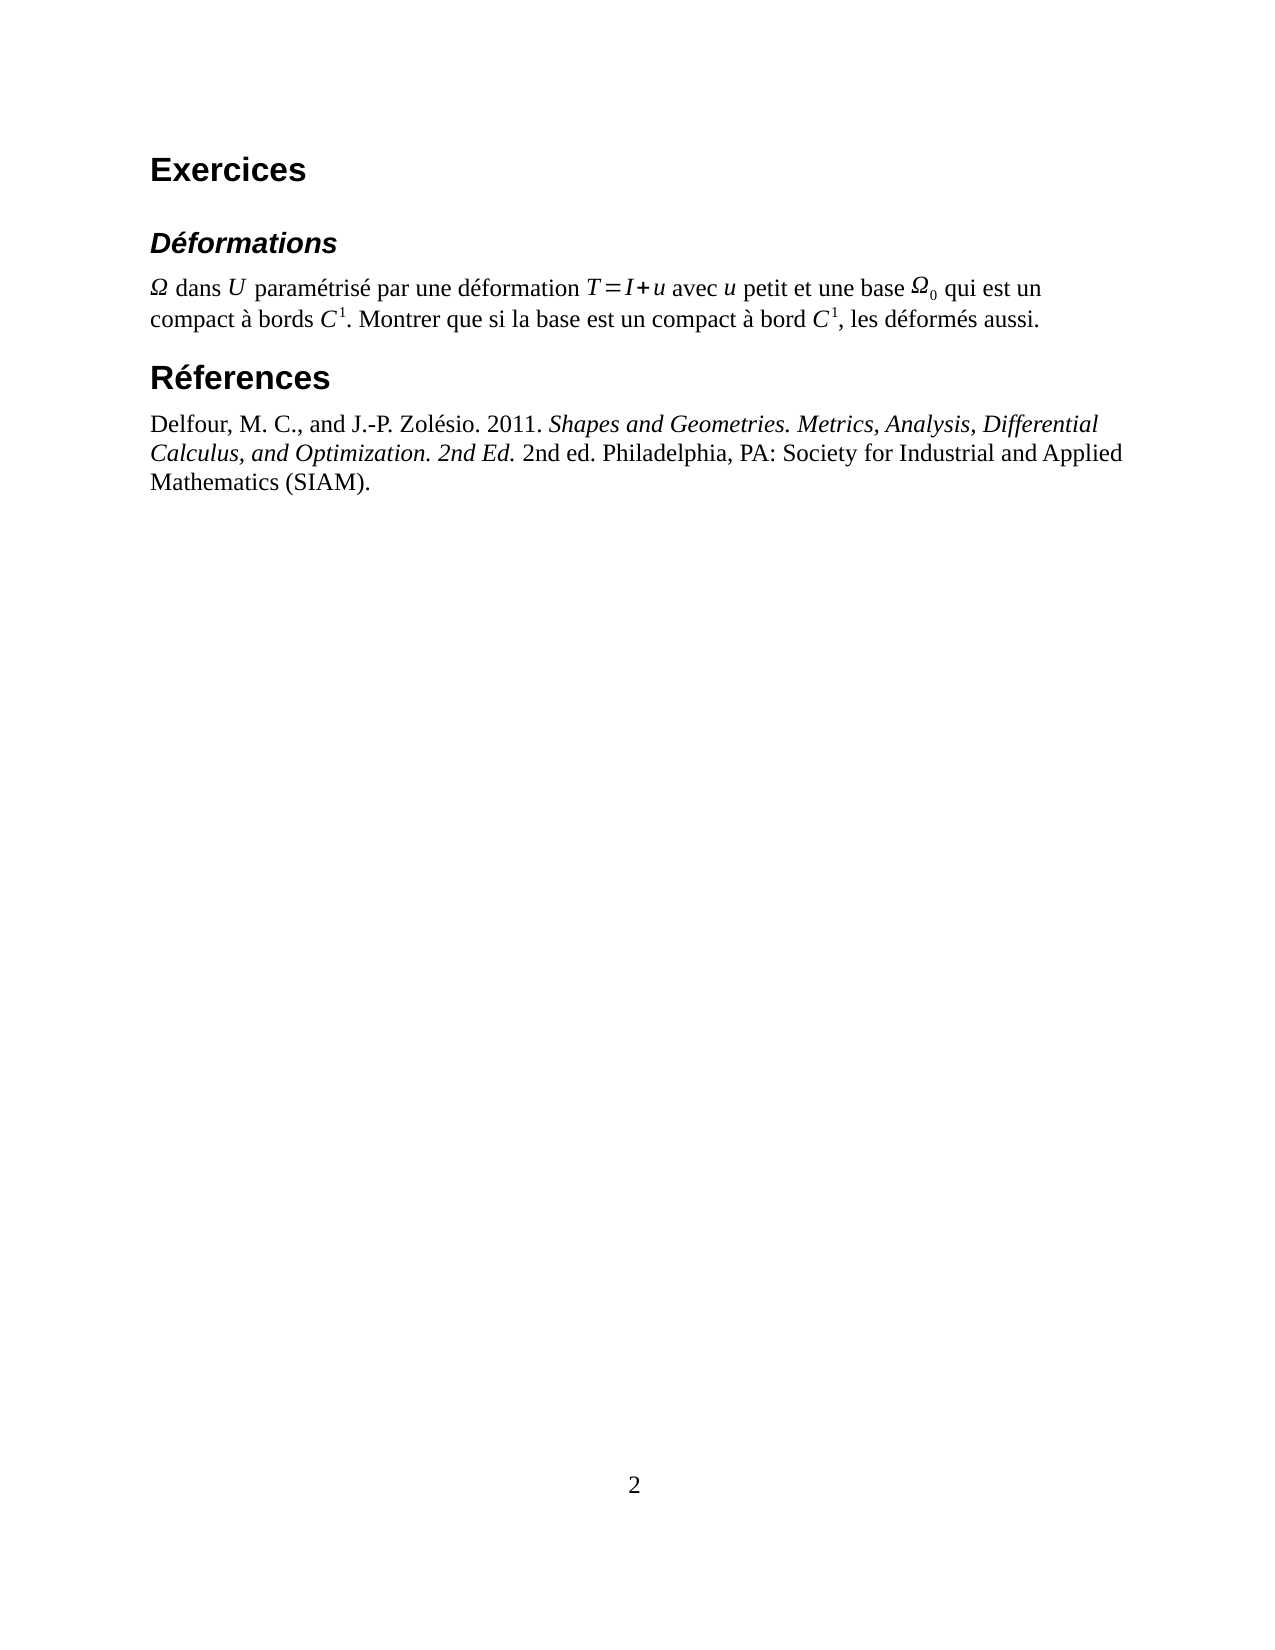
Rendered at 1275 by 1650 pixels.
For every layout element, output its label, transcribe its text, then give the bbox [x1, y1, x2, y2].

subtitle Exercices [150, 150, 1125, 189]
text Delfour, M. C., and J.-P. Zolésio. 2011. Shapes and Geometries. Metrics, Analysis, Differential Calculus, and Optimization. 2nd Ed. 2nd ed. Philadelphia, PA: Society for Industrial and Applied Mathematics (SIAM). [150, 409, 1125, 495]
text dans paramétrisé par une déformation avec petit et une base qui est un compact à bords . Montrer que si la base est un compact à bord , les déformés aussi. [150, 272, 1125, 333]
subtitle Déformations [150, 226, 1125, 260]
subtitle Réferences [150, 358, 1125, 397]
